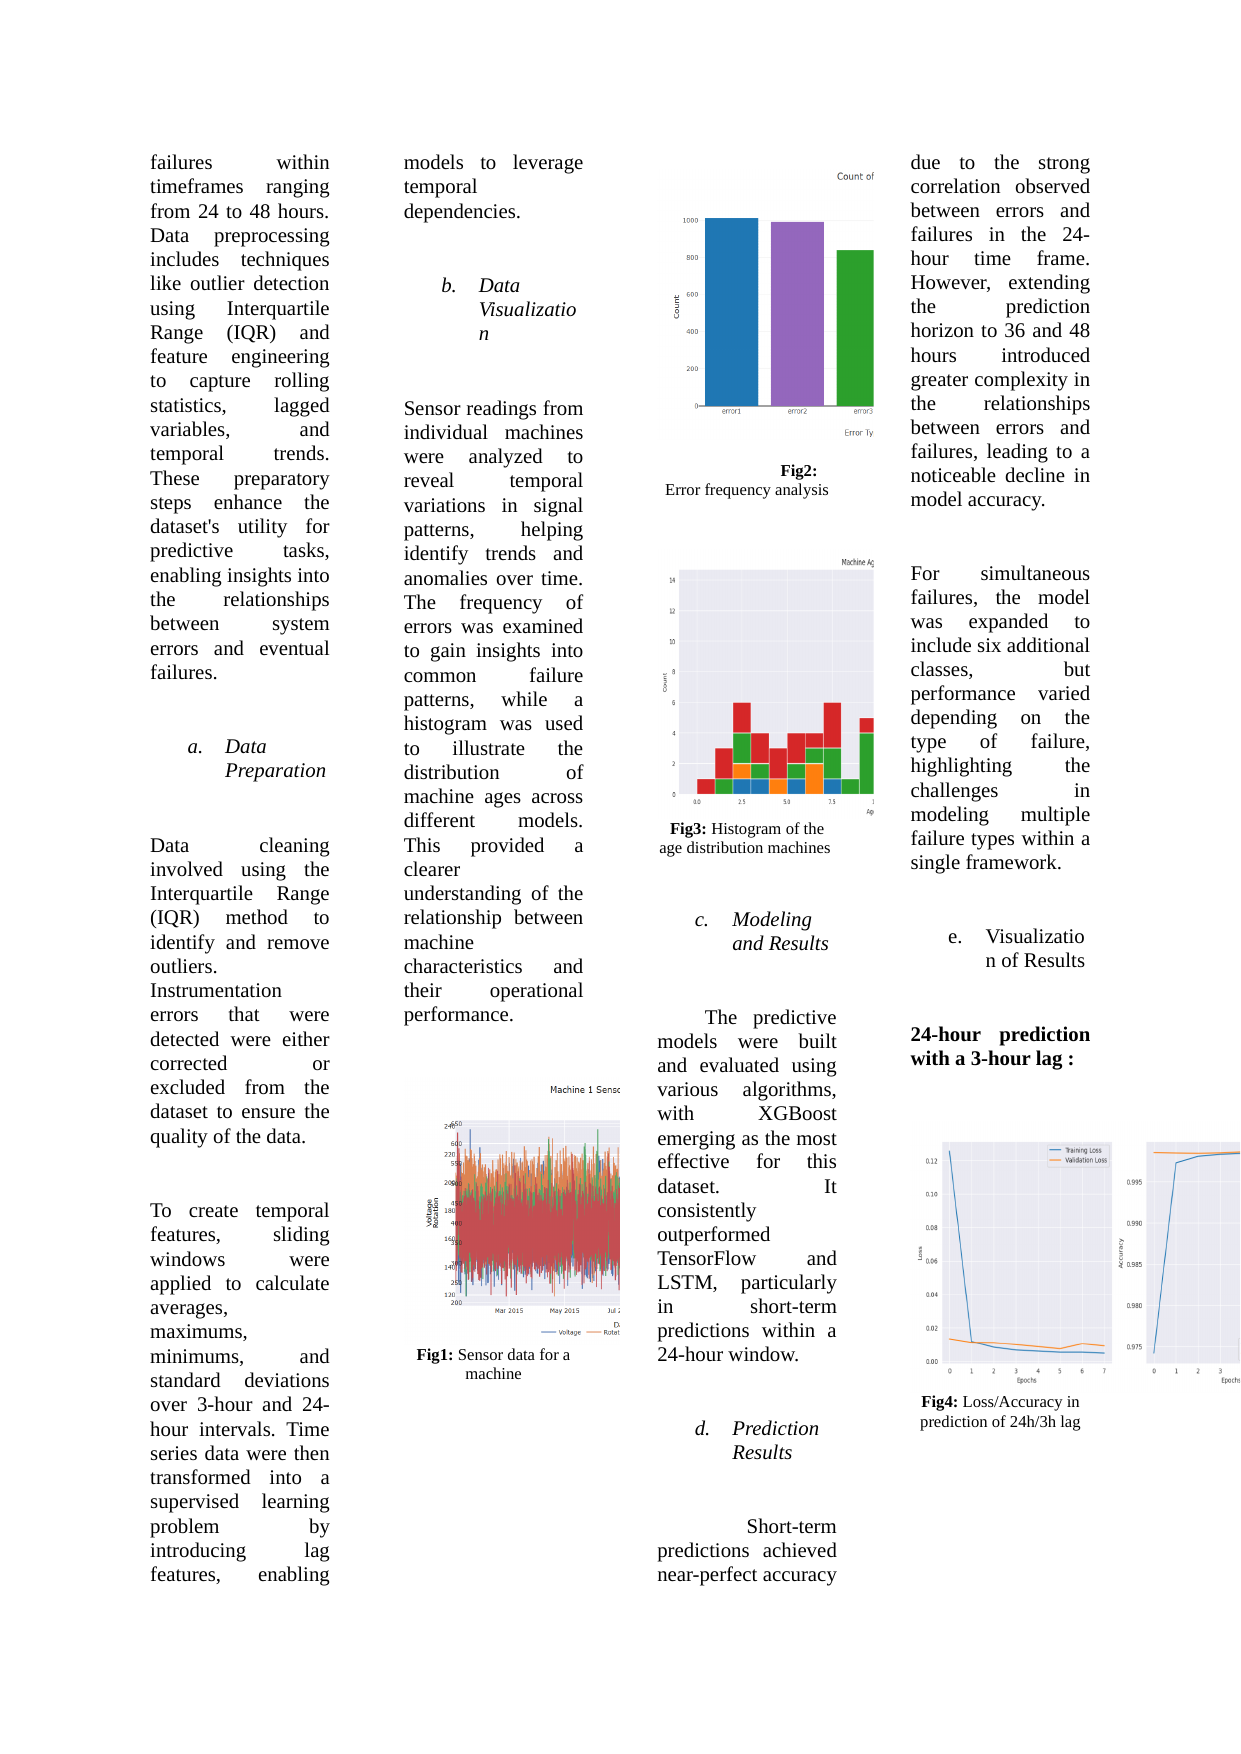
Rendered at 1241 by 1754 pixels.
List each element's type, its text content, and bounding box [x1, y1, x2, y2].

text For simultaneous failures, the model was expanded to include six additional classes, but performance varied depending on the type of failure, highlighting the challenges in modeling multiple failure types within a single framework. [910, 561, 1090, 874]
text due to the strong correlation observed between errors and failures in the 24-hour time frame. However, extending the prediction horizon to 36 and 48 hours introduced greater complexity in the relationships between errors and failures, leading to a noticeable decline in model accuracy. [910, 150, 1090, 511]
text Sensor readings from individual machines were analyzed to reveal temporal variations in signal patterns, helping identify trends and anomalies over time. The frequency of errors was examined to gain insights into common failure patterns, while a histogram was used to illustrate the distribution of machine ages across different models. This provided a clearer understanding of the relationship between machine characteristics and their operational performance. [403, 396, 583, 1026]
list Prediction Results [694, 1416, 837, 1464]
text models to leverage temporal dependencies. [403, 150, 583, 223]
text The predictive models were built and evaluated using various algorithms, with XGBoost emerging as the most effective for this dataset. It consistently outperformed TensorFlow and LSTM, particularly in short-term predictions within a 24-hour window. [657, 1005, 837, 1366]
text Short-term predictions achieved near-perfect accuracy [657, 1514, 837, 1586]
text [910, 1106, 1090, 1121]
list Modeling and Results [694, 907, 837, 955]
text 24-hour prediction with a 3-hour lag : [910, 1022, 1090, 1070]
list Data Preparation [187, 734, 330, 782]
text [403, 1062, 583, 1077]
list Visualization of Results [948, 924, 1090, 972]
text Data cleaning involved using the Interquartile Range (IQR) method to identify and remove outliers. Instrumentation errors that were detected were either corrected or excluded from the dataset to ensure the quality of the data. [150, 832, 330, 1148]
text Fig1: Sensor data for a machine [403, 1345, 583, 1383]
text [657, 534, 837, 549]
text Fig4: Loss/Accuracy in prediction of 24h/3h lag [910, 1393, 1090, 1431]
list Data Visualization [441, 273, 583, 345]
text Fig3: Histogram of the age distribution machines [657, 819, 837, 857]
text Fig2: Error frequency analysis [657, 460, 837, 499]
text failures within timeframes ranging from 24 to 48 hours. Data preprocessing includes techniques like outlier detection using Interquartile Range (IQR) and feature engineering to capture rolling statistics, lagged variables, and temporal trends. These preparatory steps enhance the dataset's utility for predictive tasks, enabling insights into the relationships between system errors and eventual failures. [150, 150, 330, 684]
text To create temporal features, sliding windows were applied to calculate averages, maximums, minimums, and standard deviations over 3-hour and 24-hour intervals. Time series data were then transformed into a supervised learning problem by introducing lag features, enabling [150, 1198, 330, 1586]
